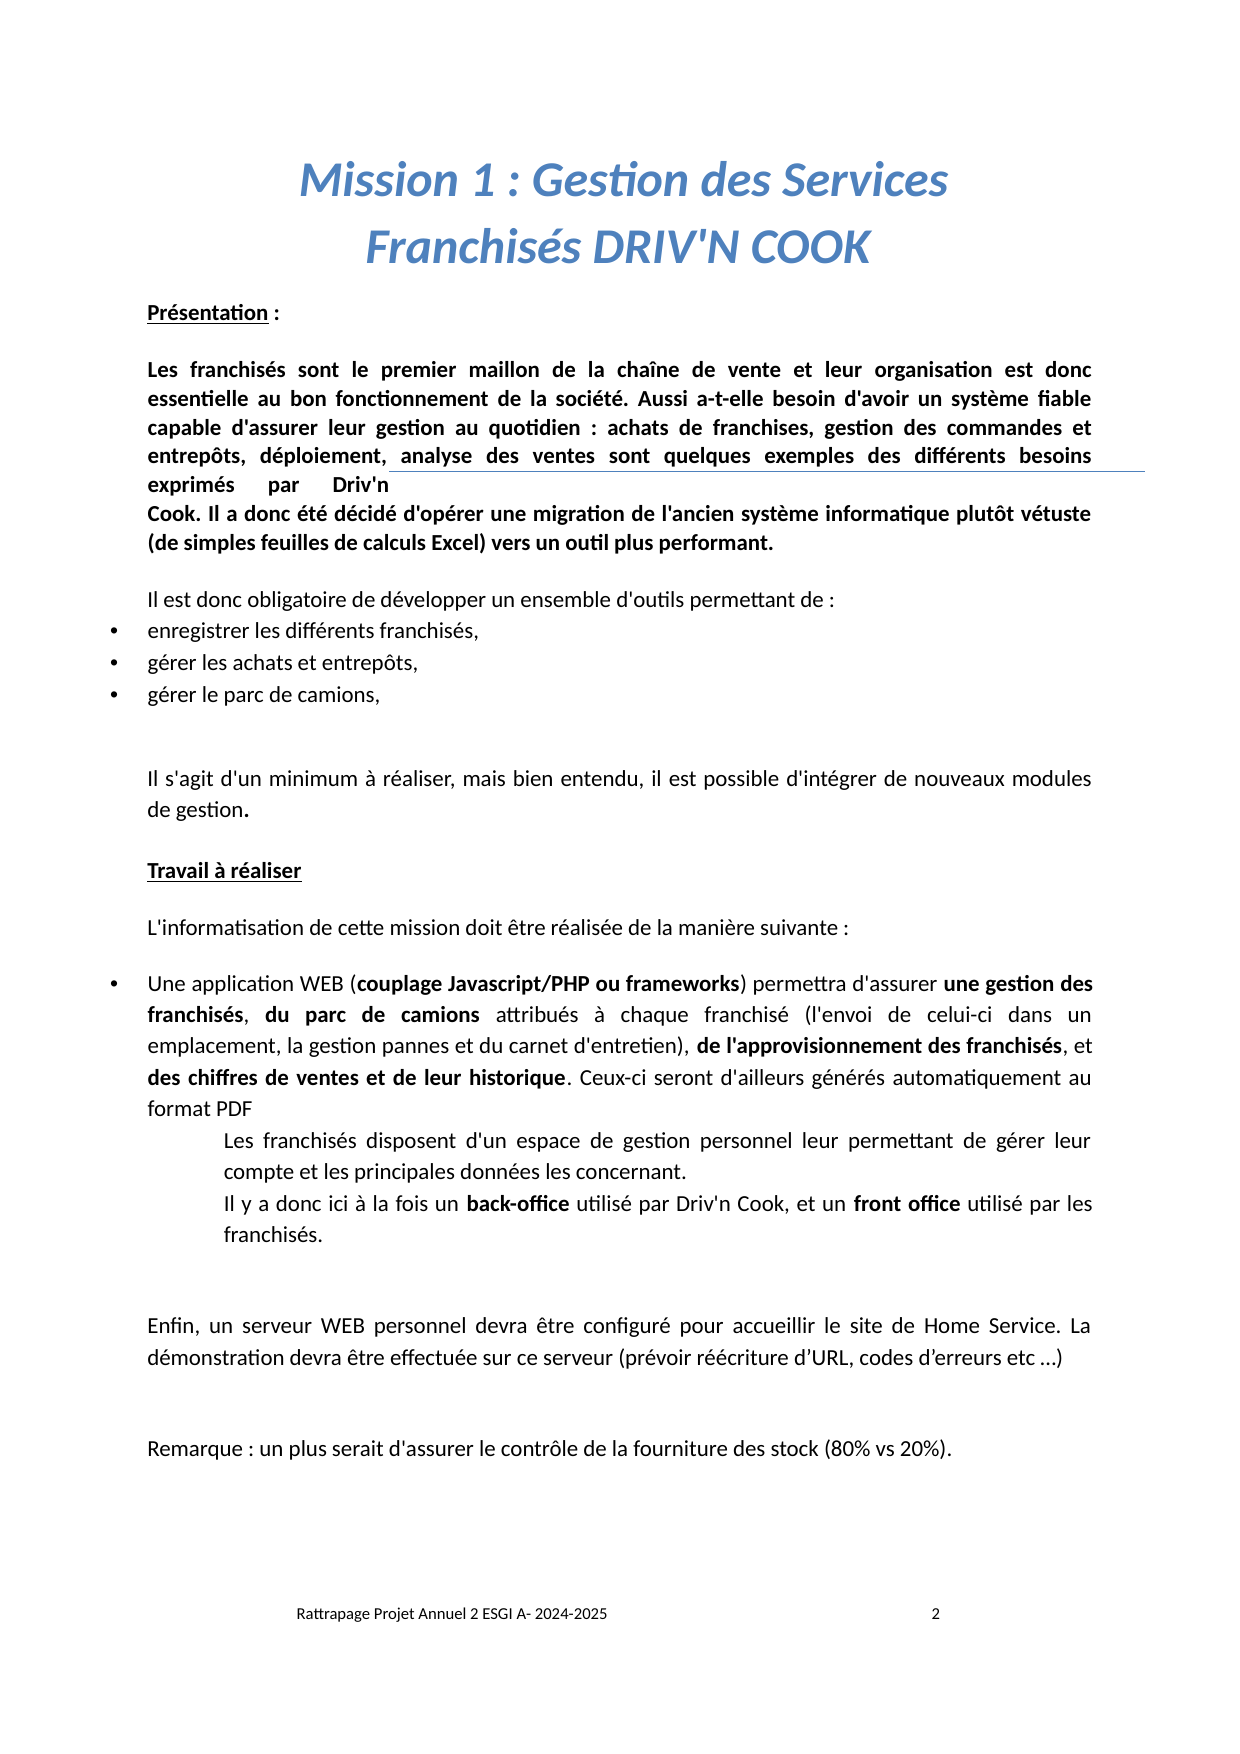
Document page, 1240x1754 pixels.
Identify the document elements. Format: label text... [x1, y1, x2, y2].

list Une application WEB (couplage Javascript/PHP ou frameworks) permettra d'assurer une gestion des franchisés, du parc de camions attribués à chaque franchisé (l'envoi de celui-ci dans un emplacement, la gestion pannes et du carnet d'entretien), de l'approvisionnement des franchisés, et des chiffres de ventes et de leur historique. Ceux-ci seront d'ailleurs générés automatiquement au format PDF [110, 969, 1093, 1122]
text Il s'agit d'un minimum à réaliser, mais bien entendu, il est possible d'intégrer de nouveaux modules de gestion. [147, 764, 1093, 823]
list gérer le parc de camions, [110, 680, 1093, 708]
subtitle Mission 1 : Gestion des Services Franchisés DRIV'N COOK [226, 147, 1026, 276]
list gérer les achats et entrepôts, [110, 648, 1093, 676]
text Travail à réaliser [147, 857, 1093, 885]
text Les franchisés sont le premier maillon de la chaîne de vente et leur organisation est donc essentielle au bon fonctionnement de la société. Aussi a-t-elle besoin d'avoir un système fiable capable d'assurer leur gestion au quotidien : achats de franchises, gestion des commandes et entrepôts, déploiement, analyse des ventes sont quelques exemples des différents besoins exprimés par Driv'n Cook. Il a donc été décidé d'opérer une migration de l'ancien système informatique plutôt vétuste (de simples feuilles de calculs Excel) vers un outil plus performant. [147, 355, 1093, 556]
text Enfin, un serveur WEB personnel devra être configuré pour accueillir le site de Home Service. La démonstration devra être effectuée sur ce serveur (prévoir réécriture d’URL, codes d’erreurs etc …) [147, 1312, 1093, 1371]
text Il y a donc ici à la fois un back-office utilisé par Driv'n Cook, et un front office utilisé par les franchisés. [223, 1189, 1093, 1248]
text Il est donc obligatoire de développer un ensemble d'outils permettant de : [147, 585, 1093, 613]
text Remarque : un plus serait d'assurer le contrôle de la fourniture des stock (80% vs 20%). [147, 1434, 1093, 1462]
text L'informatisation de cette mission doit être réalisée de la manière suivante : [147, 913, 1093, 941]
text Les franchisés disposent d'un espace de gestion personnel leur permettant de gérer leur compte et les principales données les concernant. [223, 1126, 1093, 1185]
list enregistrer les différents franchisés, [110, 617, 1093, 644]
text Présentation : [147, 298, 1093, 327]
